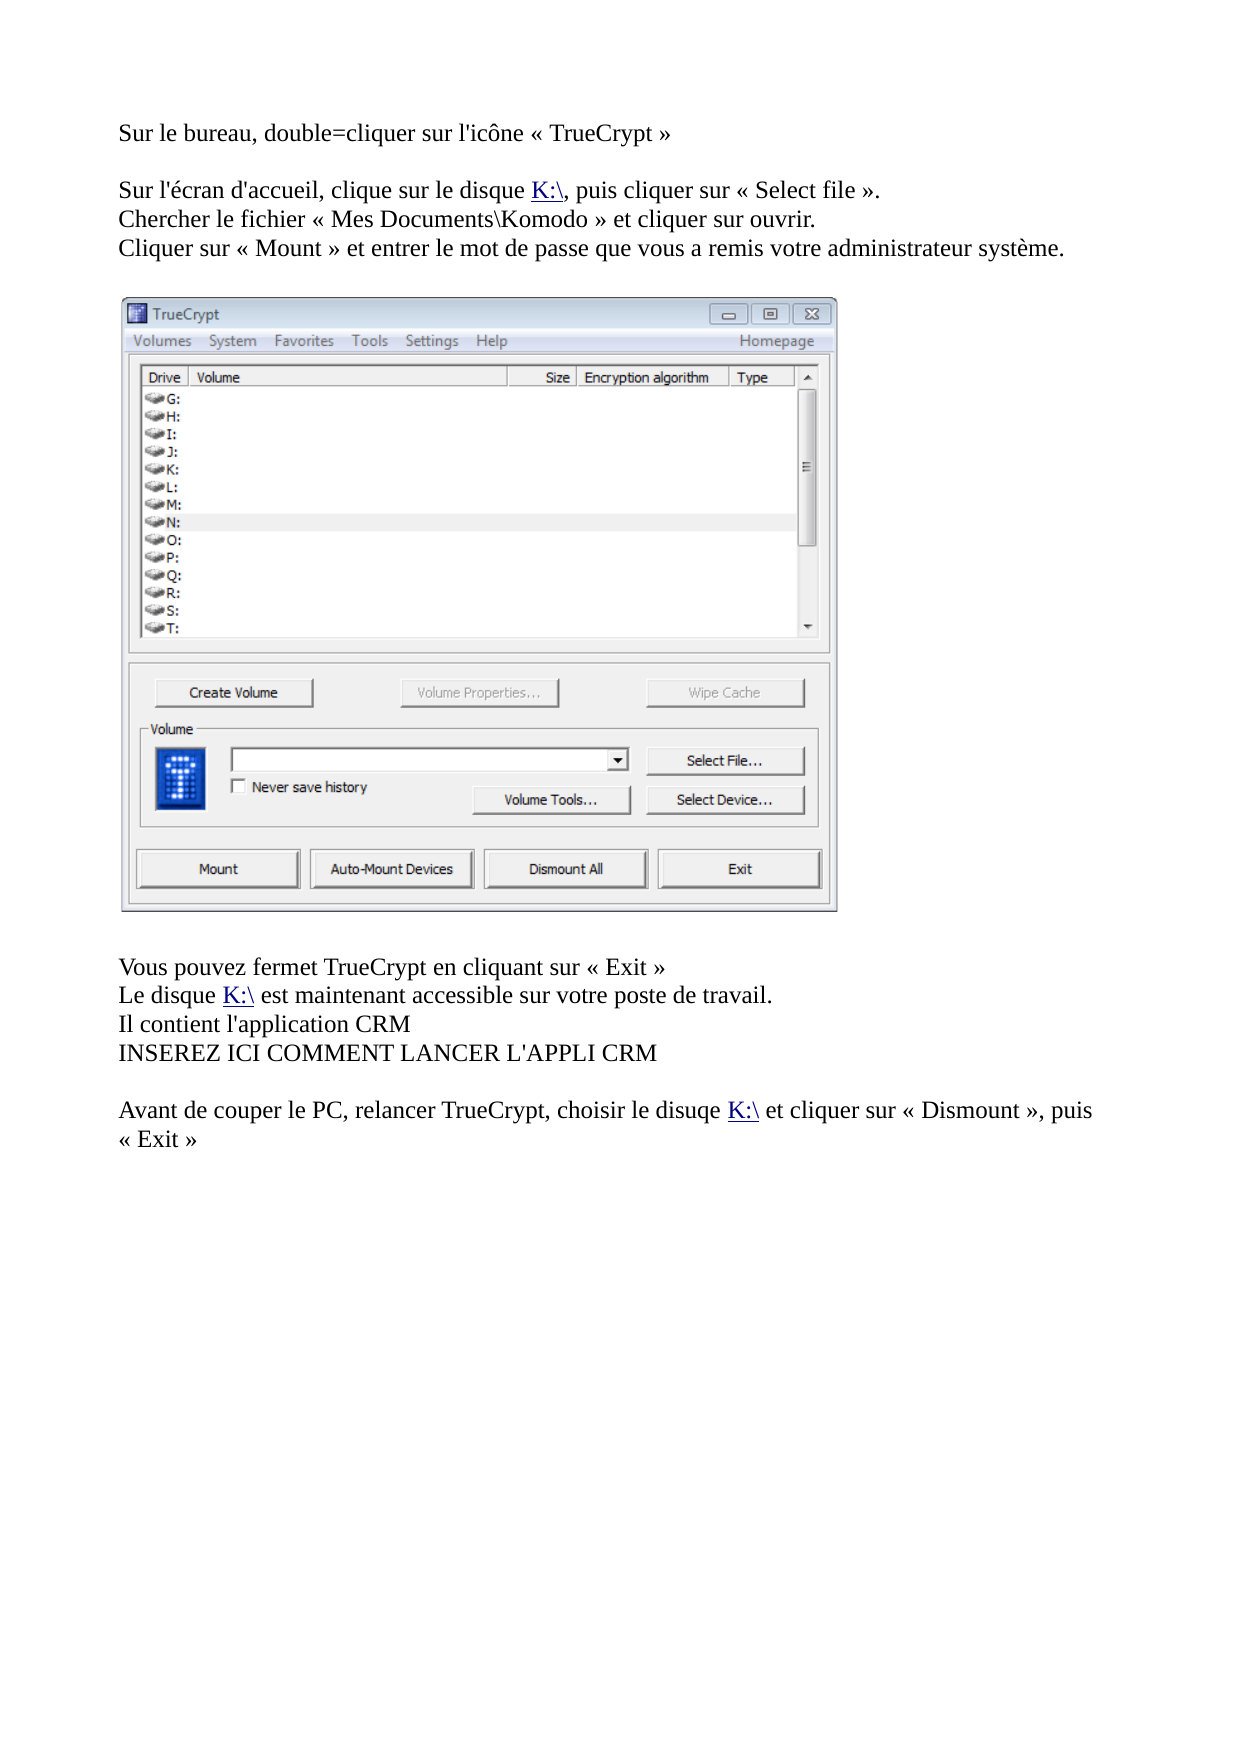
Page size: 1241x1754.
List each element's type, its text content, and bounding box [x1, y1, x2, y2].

picture [121, 297, 838, 912]
text Sur l'écran d'accueil, clique sur le disque K:\, puis cliquer sur « Select file ». [118, 176, 1122, 204]
text Vous pouvez fermet TrueCrypt en cliquant sur « Exit » [118, 952, 1122, 981]
text INSEREZ ICI COMMENT LANCER L'APPLI CRM [118, 1038, 1122, 1067]
text Avant de couper le PC, relancer TrueCrypt, choisir le disuqe K:\ et cliquer sur « Dismount », puis « Exit » [118, 1096, 1122, 1153]
text Cliquer sur « Mount » et entrer le mot de passe que vous a remis votre administrateur système. [118, 233, 1122, 262]
text Chercher le fichier « Mes Documents\Komodo » et cliquer sur ouvrir. [118, 204, 1122, 233]
text Il contient l'application CRM [118, 1009, 1122, 1038]
text Sur le bureau, double=cliquer sur l'icône « TrueCrypt » [118, 118, 1122, 147]
text Le disque K:\ est maintenant accessible sur votre poste de travail. [118, 981, 1122, 1009]
